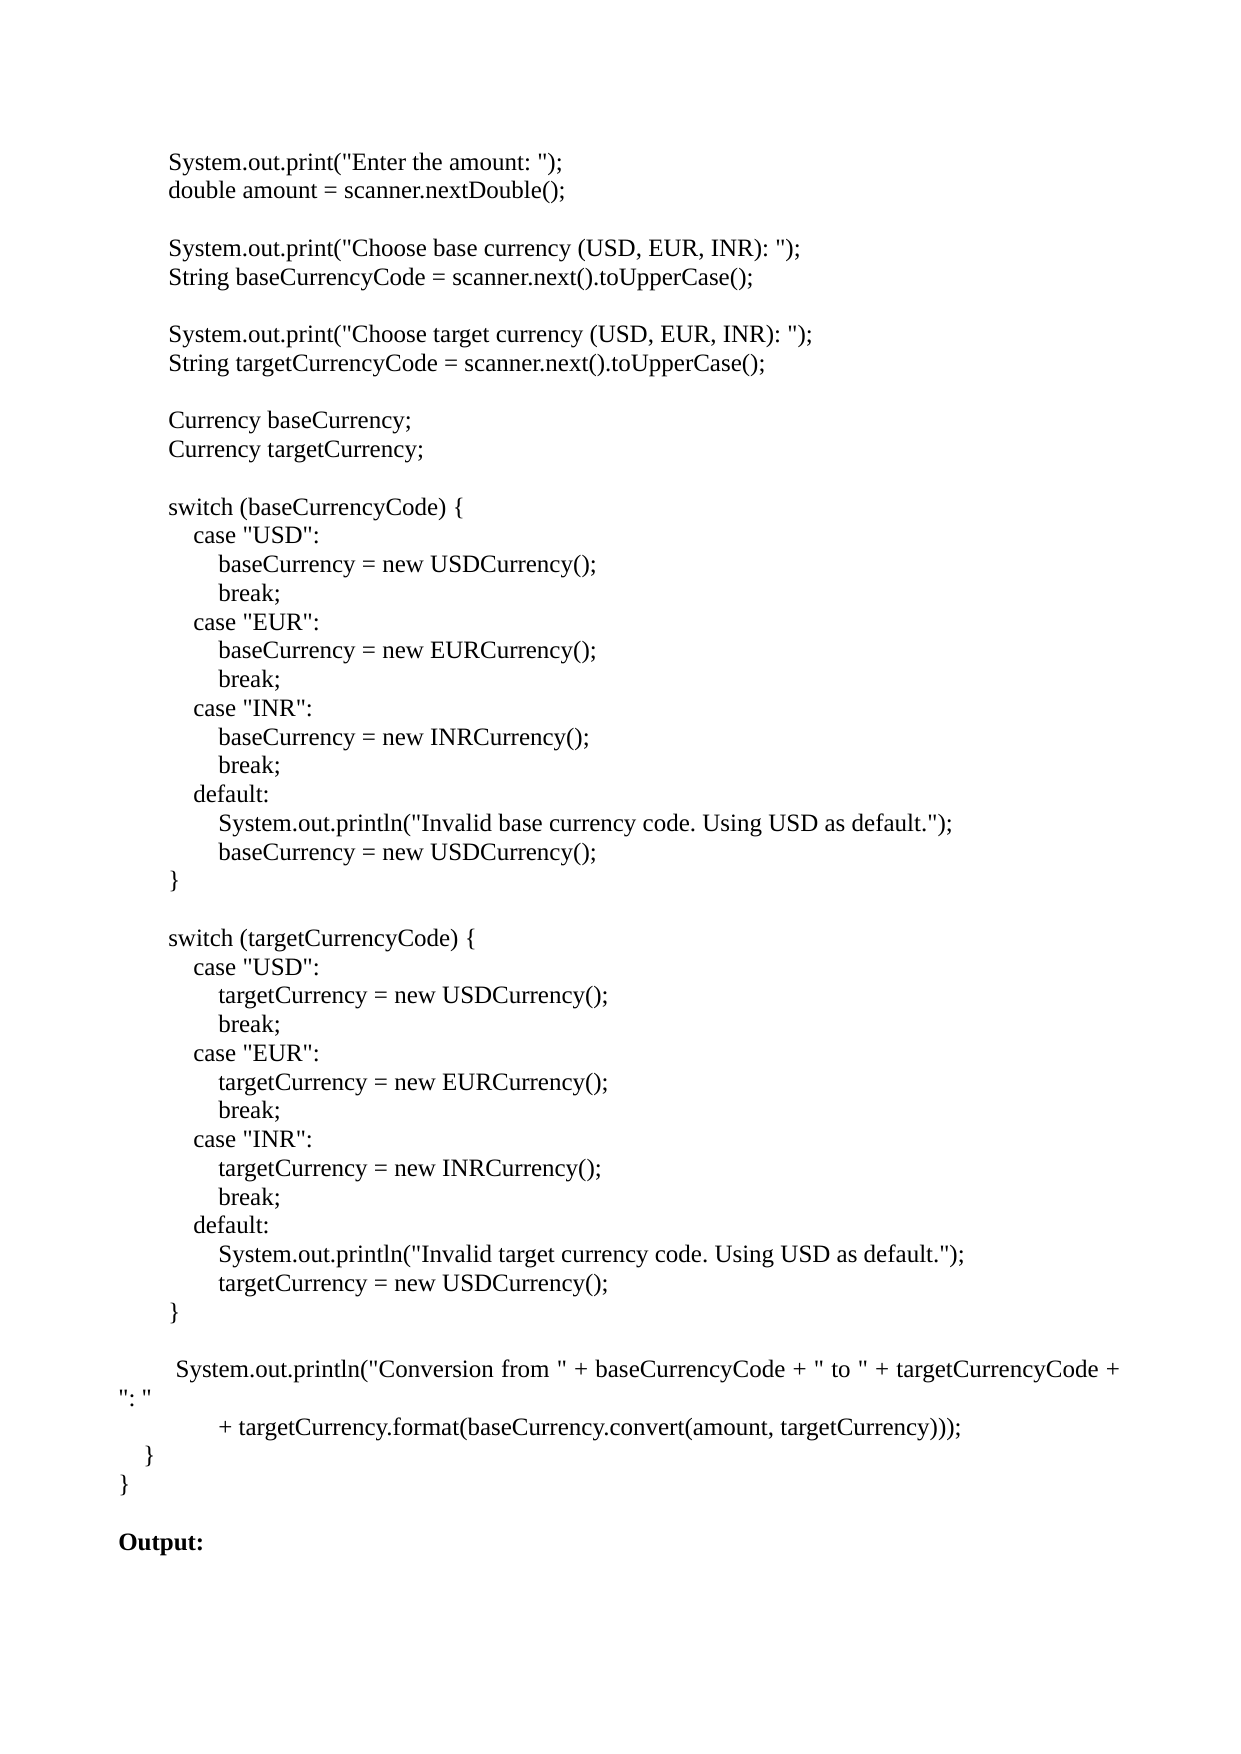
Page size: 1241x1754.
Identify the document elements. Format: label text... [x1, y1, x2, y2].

text baseCurrency = new EURCurrency(); [118, 636, 1122, 664]
text targetCurrency = new INRCurrency(); [118, 1153, 1122, 1182]
text case "INR": [118, 693, 1122, 722]
text default: [118, 779, 1122, 808]
text default: [118, 1211, 1122, 1239]
text baseCurrency = new INRCurrency(); [118, 722, 1122, 751]
text case "EUR": [118, 1038, 1122, 1067]
text baseCurrency = new USDCurrency(); [118, 549, 1122, 578]
text } [118, 1469, 1122, 1498]
text break; [118, 664, 1122, 693]
text targetCurrency = new EURCurrency(); [118, 1067, 1122, 1096]
text break; [118, 1009, 1122, 1038]
text Currency targetCurrency; [118, 434, 1122, 463]
text Output: [118, 1527, 1122, 1556]
text targetCurrency = new USDCurrency(); [118, 981, 1122, 1009]
text } [118, 866, 1122, 894]
text case "USD": [118, 952, 1122, 981]
text String targetCurrencyCode = scanner.next().toUpperCase(); [118, 348, 1122, 377]
text } [118, 1297, 1122, 1326]
text break; [118, 578, 1122, 607]
text + targetCurrency.format(baseCurrency.convert(amount, targetCurrency))); [118, 1412, 1122, 1441]
text break; [118, 1182, 1122, 1211]
text case "USD": [118, 521, 1122, 549]
text System.out.println("Invalid base currency code. Using USD as default."); [118, 808, 1122, 837]
text } [118, 1441, 1122, 1469]
text switch (targetCurrencyCode) { [118, 923, 1122, 952]
text Currency baseCurrency; [118, 406, 1122, 434]
text System.out.print("Enter the amount: "); [118, 147, 1122, 176]
text System.out.println("Conversion from " + baseCurrencyCode + " to " + targetCurrencyCode + ": " [118, 1354, 1122, 1412]
text baseCurrency = new USDCurrency(); [118, 837, 1122, 866]
text System.out.print("Choose base currency (USD, EUR, INR): "); [118, 233, 1122, 262]
text switch (baseCurrencyCode) { [118, 492, 1122, 521]
text case "EUR": [118, 607, 1122, 636]
text String baseCurrencyCode = scanner.next().toUpperCase(); [118, 262, 1122, 291]
text break; [118, 751, 1122, 779]
text System.out.println("Invalid target currency code. Using USD as default."); [118, 1239, 1122, 1268]
text double amount = scanner.nextDouble(); [118, 176, 1122, 204]
text System.out.print("Choose target currency (USD, EUR, INR): "); [118, 319, 1122, 348]
text break; [118, 1096, 1122, 1124]
text targetCurrency = new USDCurrency(); [118, 1268, 1122, 1297]
text case "INR": [118, 1124, 1122, 1153]
